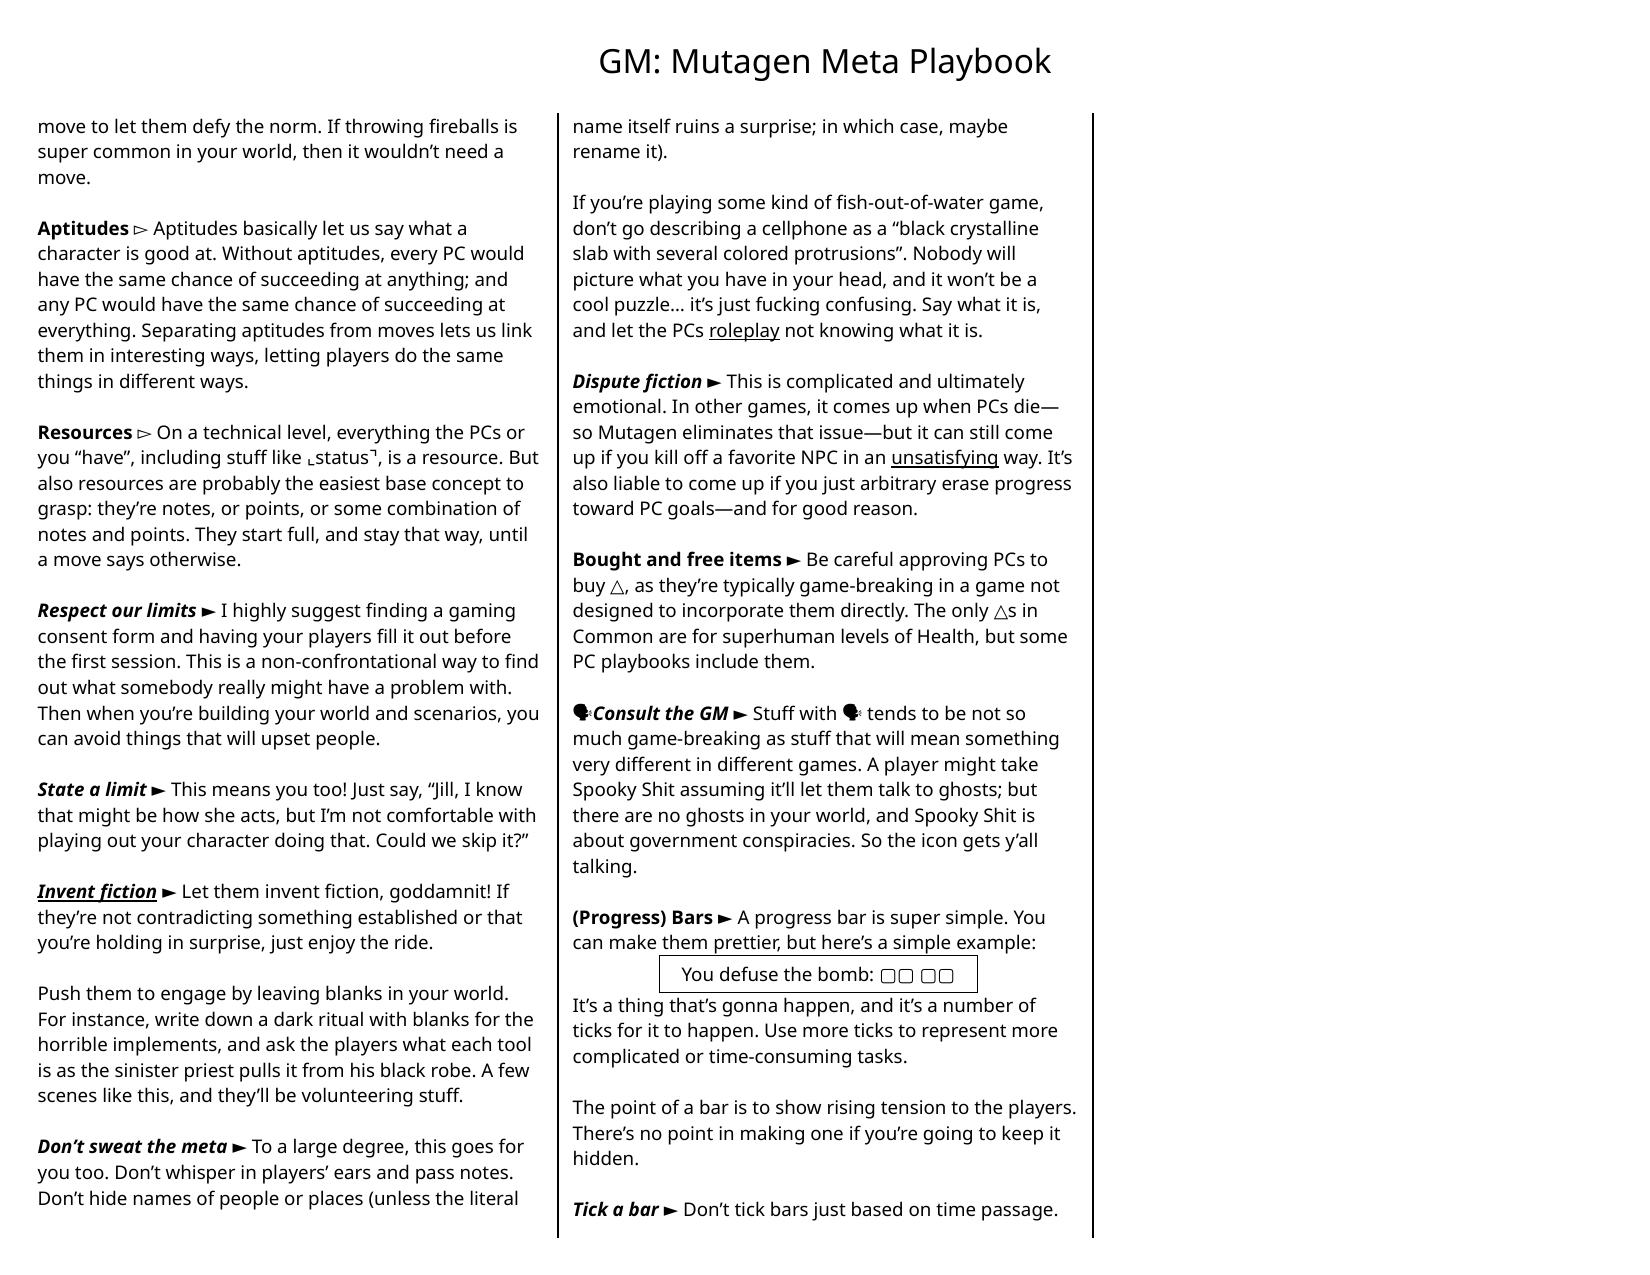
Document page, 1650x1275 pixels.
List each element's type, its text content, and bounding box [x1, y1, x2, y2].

subtitle Invent fiction ► Let them invent fiction, goddamnit! If they’re not contradicting something established or that you’re holding in surprise, just enjoy the ride. [37, 878, 542, 955]
table_header You defuse the bomb: ▢▢ ▢▢ [660, 956, 977, 992]
text Aptitudes ▻ Aptitudes basically let us say what a character is good at. Without aptitudes, every PC would have the same chance of succeeding at anything; and any PC would have the same chance of succeeding at everything. Separating aptitudes from moves lets us link them in interesting ways, letting players do the same things in different ways. [37, 215, 542, 394]
subtitle Don’t sweat the meta ► To a large degree, this goes for you too. Don’t whisper in players’ ears and pass notes. Don’t hide names of people or places (unless the literal [37, 1134, 542, 1210]
subtitle Respect our limits ► I highly suggest finding a gaming consent form and having your players fill it out before the first session. This is a non-confrontational way to find out what somebody really might have a problem with. Then when you’re building your world and scenarios, you can avoid things that will upset people. [37, 598, 542, 751]
subtitle name itself ruins a surprise; in which case, maybe rename it). [572, 113, 1077, 164]
text move to let them defy the norm. If throwing fireballs is super common in your world, then it wouldn’t need a move. [37, 113, 542, 189]
subtitle It’s a thing that’s gonna happen, and it’s a number of ticks for it to happen. Use more ticks to represent more complicated or time-consuming tasks. [572, 992, 1077, 1069]
subtitle Push them to engage by leaving blanks in your world. For instance, write down a dark ritual with blanks for the horrible implements, and ask the players what each tool is as the sinister priest pulls it from his black robe. A few scenes like this, and they’ll be volunteering stuff. [37, 981, 542, 1108]
subtitle Tick a bar ► Don’t tick bars just based on time passage. [572, 1196, 1077, 1222]
subtitle State a limit ► This means you too! Just say, “Jill, I know that might be how she acts, but I’m not comfortable with playing out your character doing that. Could we skip it?” [37, 776, 542, 853]
subtitle The point of a bar is to show rising tension to the players. There’s no point in making one if you’re going to keep it hidden. [572, 1094, 1077, 1171]
subtitle Bought and free items ► Be careful approving PCs to buy △, as they’re typically game-breaking in a game not designed to incorporate them directly. The only △s in Common are for superhuman levels of Health, but some PC playbooks include them. [572, 547, 1077, 674]
subtitle If you’re playing some kind of fish-out-of-water game, don’t go describing a cellphone as a “black crystalline slab with several colored protrusions”. Nobody will picture what you have in your head, and it won’t be a cool puzzle… it’s just fucking confusing. Say what it is, and let the PCs roleplay not knowing what it is. [572, 189, 1077, 343]
subtitle 🗣Consult the GM ► Stuff with 🗣 tends to be not so much game-breaking as stuff that will mean something very different in different games. A player might take Spooky Shit assuming it’ll let them talk to ghosts; but there are no ghosts in your world, and Spooky Shit is about government conspiracies. So the icon gets y’all talking. [572, 700, 1077, 878]
subtitle (Progress) Bars ► A progress bar is super simple. You can make them prettier, but here’s a simple example: [572, 904, 1077, 955]
subtitle Dispute fiction ► This is complicated and ultimately emotional. In other games, it comes up when PCs die—so Mutagen eliminates that issue—but it can still come up if you kill off a favorite NPC in an unsatisfying way. It’s also liable to come up if you just arbitrary erase progress toward PC goals—and for good reason. [572, 368, 1077, 521]
text Resources ▻ On a technical level, everything the PCs or you “have”, including stuff like ⌞status⌝, is a resource. But also resources are probably the easiest base concept to grasp: they’re notes, or points, or some combination of notes and points. They start full, and stay that way, until a move says otherwise. [37, 419, 542, 572]
